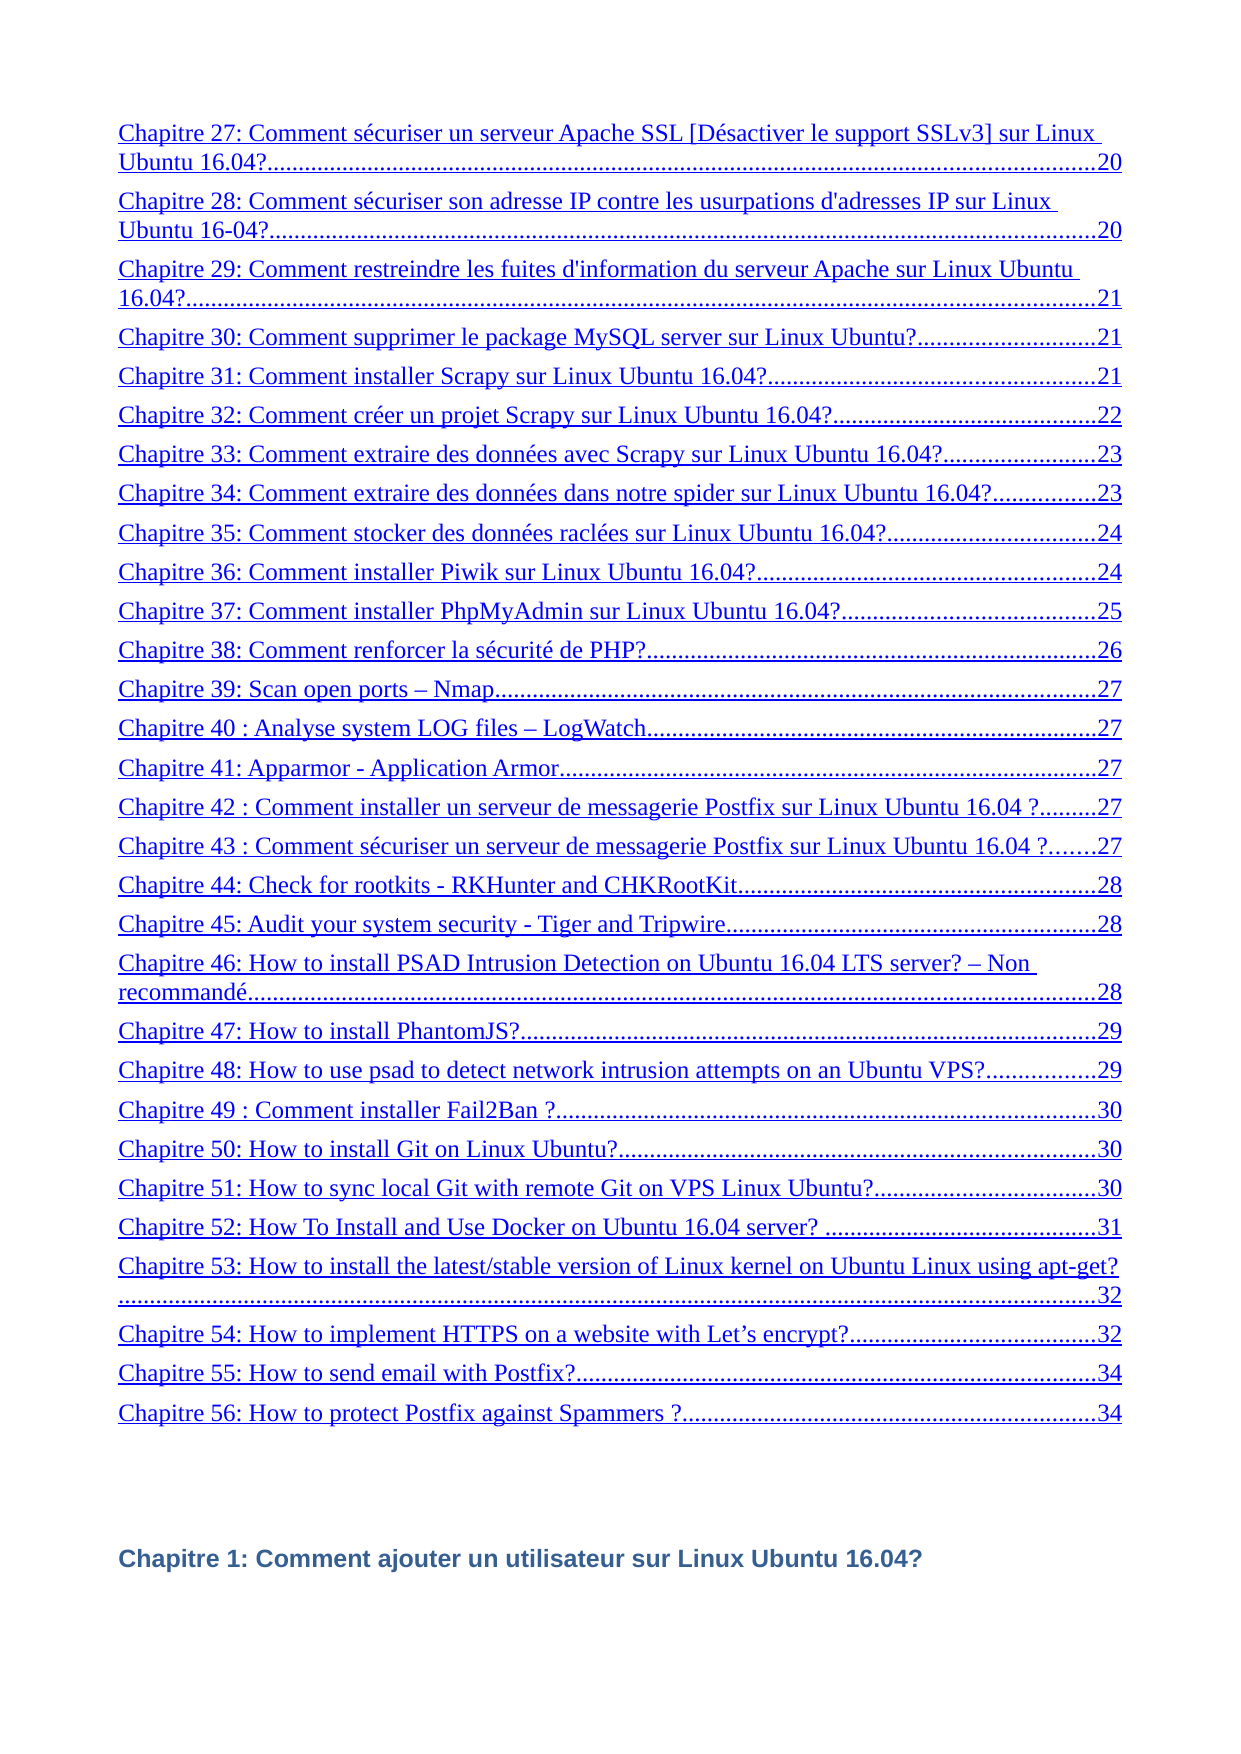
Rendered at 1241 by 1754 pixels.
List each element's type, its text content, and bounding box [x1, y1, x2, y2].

text Chapitre 39: Scan open ports – Nmap 27 [118, 674, 1122, 699]
text Chapitre 29: Comment restreindre les fuites d'information du serveur Apache sur Linux Ubuntu 16.04? 21 [118, 254, 1122, 308]
text Chapitre 43 : Comment sécuriser un serveur de messagerie Postfix sur Linux Ubuntu 16.04 ? 27 [118, 831, 1122, 856]
text Chapitre 30: Comment supprimer le package MySQL server sur Linux Ubuntu? 21 [118, 322, 1122, 347]
subtitle Chapitre 1: Comment ajouter un utilisateur sur Linux Ubuntu 16.04? [118, 1544, 1122, 1573]
text Chapitre 32: Comment créer un projet Scrapy sur Linux Ubuntu 16.04? 22 [118, 400, 1122, 425]
text Chapitre 45: Audit your system security - Tiger and Tripwire 28 [118, 909, 1122, 934]
text Chapitre 54: How to implement HTTPS on a website with Let’s encrypt? 32 [118, 1319, 1122, 1344]
text Chapitre 53: How to install the latest/stable version of Linux kernel on Ubuntu Linux using apt-get? 32 [118, 1251, 1122, 1305]
text Chapitre 51: How to sync local Git with remote Git on VPS Linux Ubuntu? 30 [118, 1173, 1122, 1198]
text Chapitre 33: Comment extraire des données avec Scrapy sur Linux Ubuntu 16.04? 23 [118, 439, 1122, 464]
text Chapitre 40 : Analyse system LOG files – LogWatch 27 [118, 713, 1122, 738]
text Chapitre 49 : Comment installer Fail2Ban ? 30 [118, 1095, 1122, 1120]
text Chapitre 56: How to protect Postfix against Spammers ? 34 [118, 1398, 1122, 1423]
text Chapitre 48: How to use psad to detect network intrusion attempts on an Ubuntu VPS? 29 [118, 1056, 1122, 1081]
text Chapitre 34: Comment extraire des données dans notre spider sur Linux Ubuntu 16.04? 23 [118, 478, 1122, 503]
text Chapitre 35: Comment stocker des données raclées sur Linux Ubuntu 16.04? 24 [118, 518, 1122, 543]
text Chapitre 50: How to install Git on Linux Ubuntu? 30 [118, 1134, 1122, 1159]
text Chapitre 55: How to send email with Postfix? 34 [118, 1358, 1122, 1383]
text Chapitre 31: Comment installer Scrapy sur Linux Ubuntu 16.04? 21 [118, 361, 1122, 386]
text Chapitre 44: Check for rootkits - RKHunter and CHKRootKit 28 [118, 870, 1122, 895]
text Chapitre 46: How to install PSAD Intrusion Detection on Ubuntu 16.04 LTS server? – Non recommandé 28 [118, 948, 1122, 1002]
text Chapitre 28: Comment sécuriser son adresse IP contre les usurpations d'adresses IP sur Linux Ubuntu 16-04? 20 [118, 186, 1122, 240]
text Chapitre 38: Comment renforcer la sécurité de PHP? 26 [118, 635, 1122, 660]
text Chapitre 42 : Comment installer un serveur de messagerie Postfix sur Linux Ubuntu 16.04 ? 27 [118, 792, 1122, 817]
text Chapitre 36: Comment installer Piwik sur Linux Ubuntu 16.04? 24 [118, 557, 1122, 582]
text Chapitre 41: Apparmor - Application Armor 27 [118, 753, 1122, 778]
text Chapitre 52: How To Install and Use Docker on Ubuntu 16.04 server? 31 [118, 1212, 1122, 1237]
text Chapitre 27: Comment sécuriser un serveur Apache SSL [Désactiver le support SSLv3] sur Linux Ubuntu 16.04? 20 [118, 118, 1122, 172]
text Chapitre 37: Comment installer PhpMyAdmin sur Linux Ubuntu 16.04? 25 [118, 596, 1122, 621]
text Chapitre 47: How to install PhantomJS? 29 [118, 1016, 1122, 1041]
